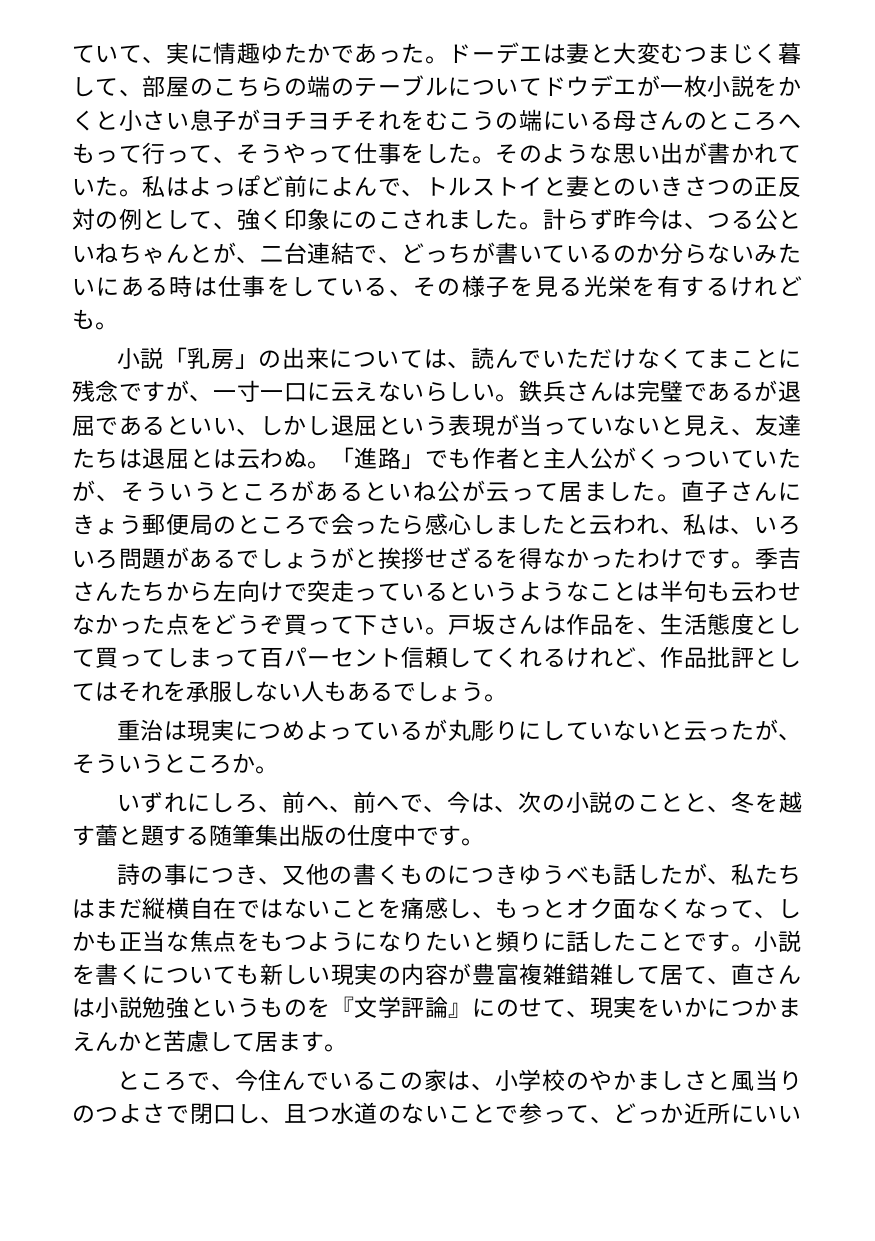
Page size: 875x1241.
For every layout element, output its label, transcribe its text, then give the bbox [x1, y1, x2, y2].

text 詩の事につき、又他の書くものにつきゆうべも話したが、私たちはまだ縦横自在ではないことを痛感し、もっとオク面なくなって、しかも正当な焦点をもつようになりたいと頻りに話したことです。小説を書くについても新しい現実の内容が豊富複雑錯雑して居て、直さんは小説勉強というものを『文学評論』にのせて、現実をいかにつかまえんかと苦慮して居ます。 [72, 857, 802, 1057]
text 小説「乳房」の出来については、読んでいただけなくてまことに残念ですが、一寸一口に云えないらしい。鉄兵さんは完璧であるが退屈であるといい、しかし退屈という表現が当っていないと見え、友達たちは退屈とは云わぬ。「進路」でも作者と主人公がくっついていたが、そういうところがあるといね公が云って居ました。直子さんにきょう郵便局のところで会ったら感心しましたと云われ、私は、いろいろ問題があるでしょうがと挨拶せざるを得なかったわけです。季吉さんたちから左向けで突走っているというようなことは半句も云わせなかった点をどうぞ買って下さい。戸坂さんは作品を、生活態度として買ってしまって百パーセント信頼してくれるけれど、作品批評としてはそれを承服しない人もあるでしょう。 [72, 341, 802, 707]
text 重治は現実につめよっているが丸彫りにしていないと云ったが、そういうところか。 [72, 712, 802, 779]
text ところで、今住んでいるこの家は、小学校のやかましさと風当りのつよさで閉口し、且つ水道のないことで参って、どっか近所にいい [72, 1063, 802, 1129]
text ていて、実に情趣ゆたかであった。ドーデエは妻と大変むつまじく暮して、部屋のこちらの端のテーブルについてドウデエが一枚小説をかくと小さい息子がヨチヨチそれをむこうの端にいる母さんのところへもって行って、そうやって仕事をした。そのような思い出が書かれていた。私はよっぽど前によんで、トルストイと妻とのいきさつの正反対の例として、強く印象にのこされました。計らず昨今は、つる公といねちゃんとが、二台連結で、どっちが書いているのか分らないみたいにある時は仕事をしている、その様子を見る光栄を有するけれども。 [72, 36, 802, 335]
text いずれにしろ、前へ、前へで、今は、次の小説のことと、冬を越す蕾と題する随筆集出版の仕度中です。 [72, 785, 802, 851]
